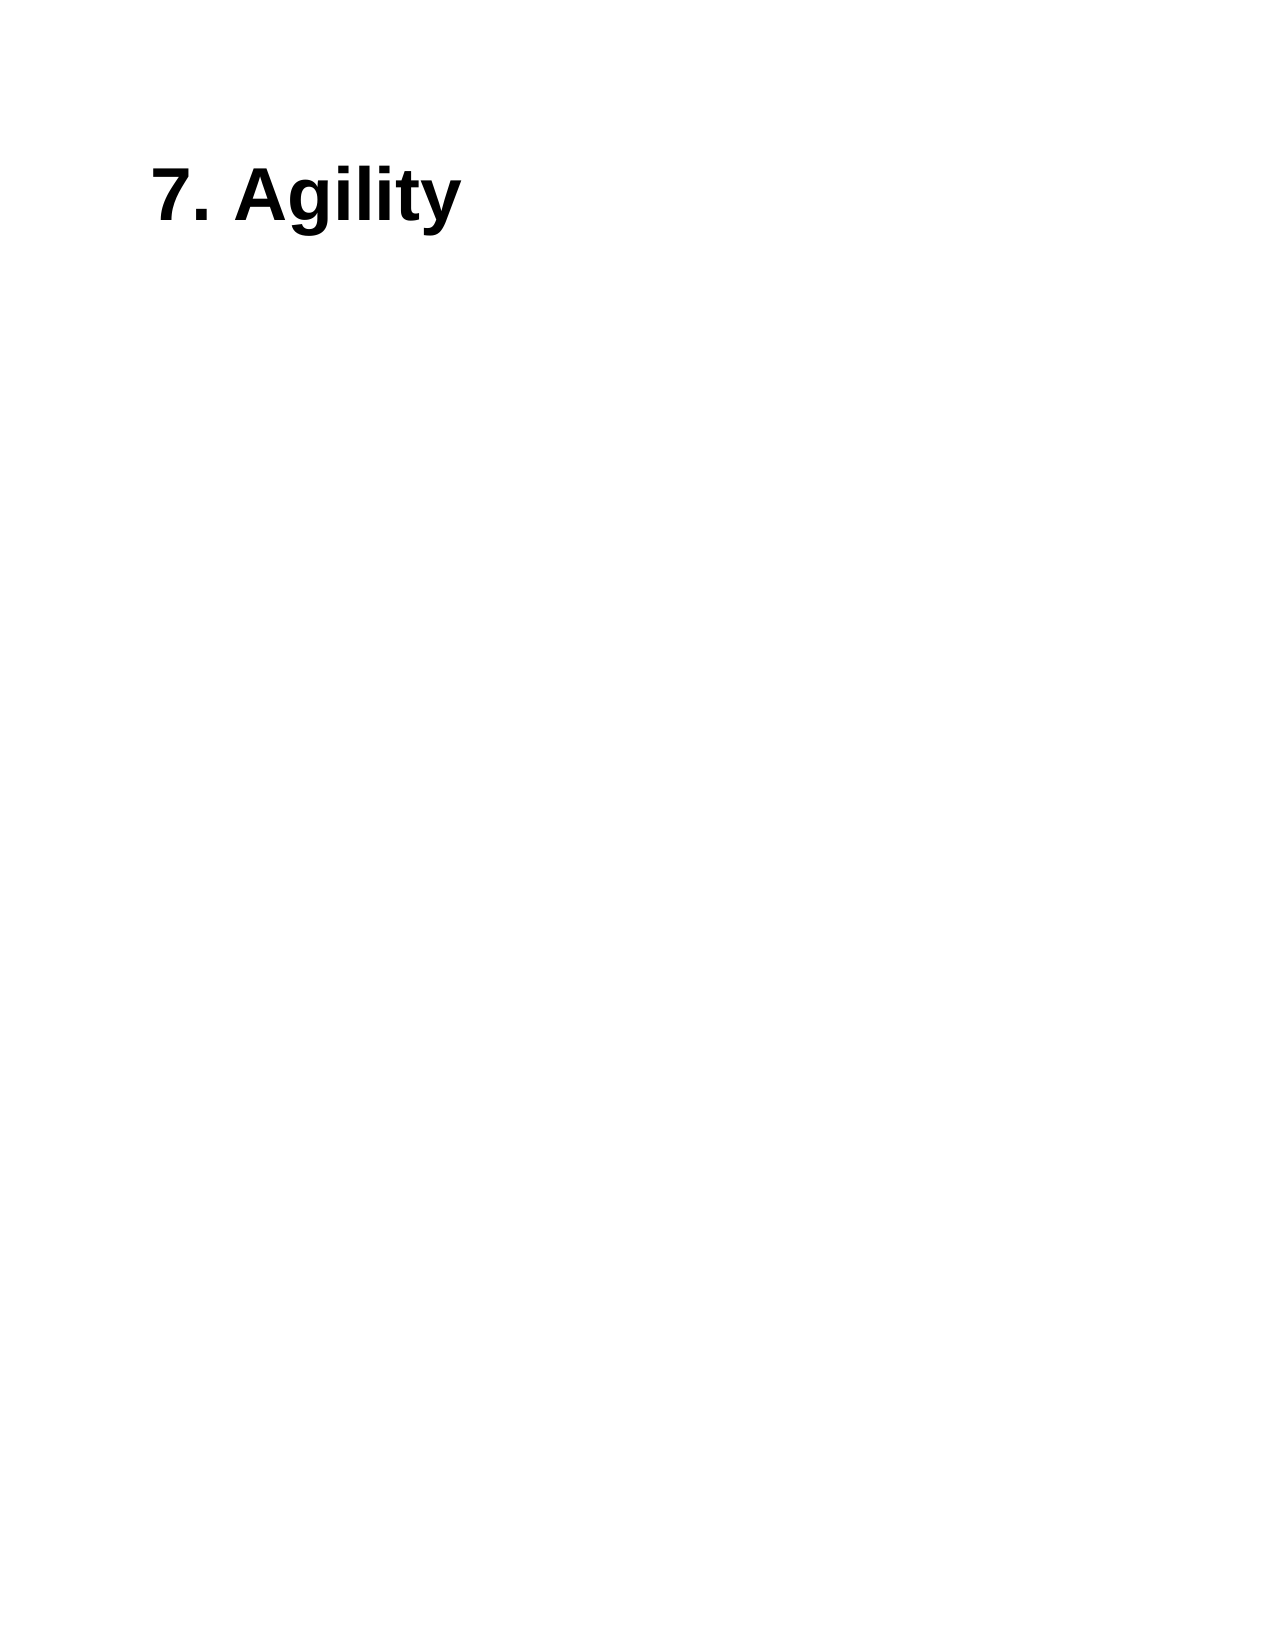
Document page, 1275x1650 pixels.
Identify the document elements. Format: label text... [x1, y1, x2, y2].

title 7. Agility [150, 150, 1125, 236]
